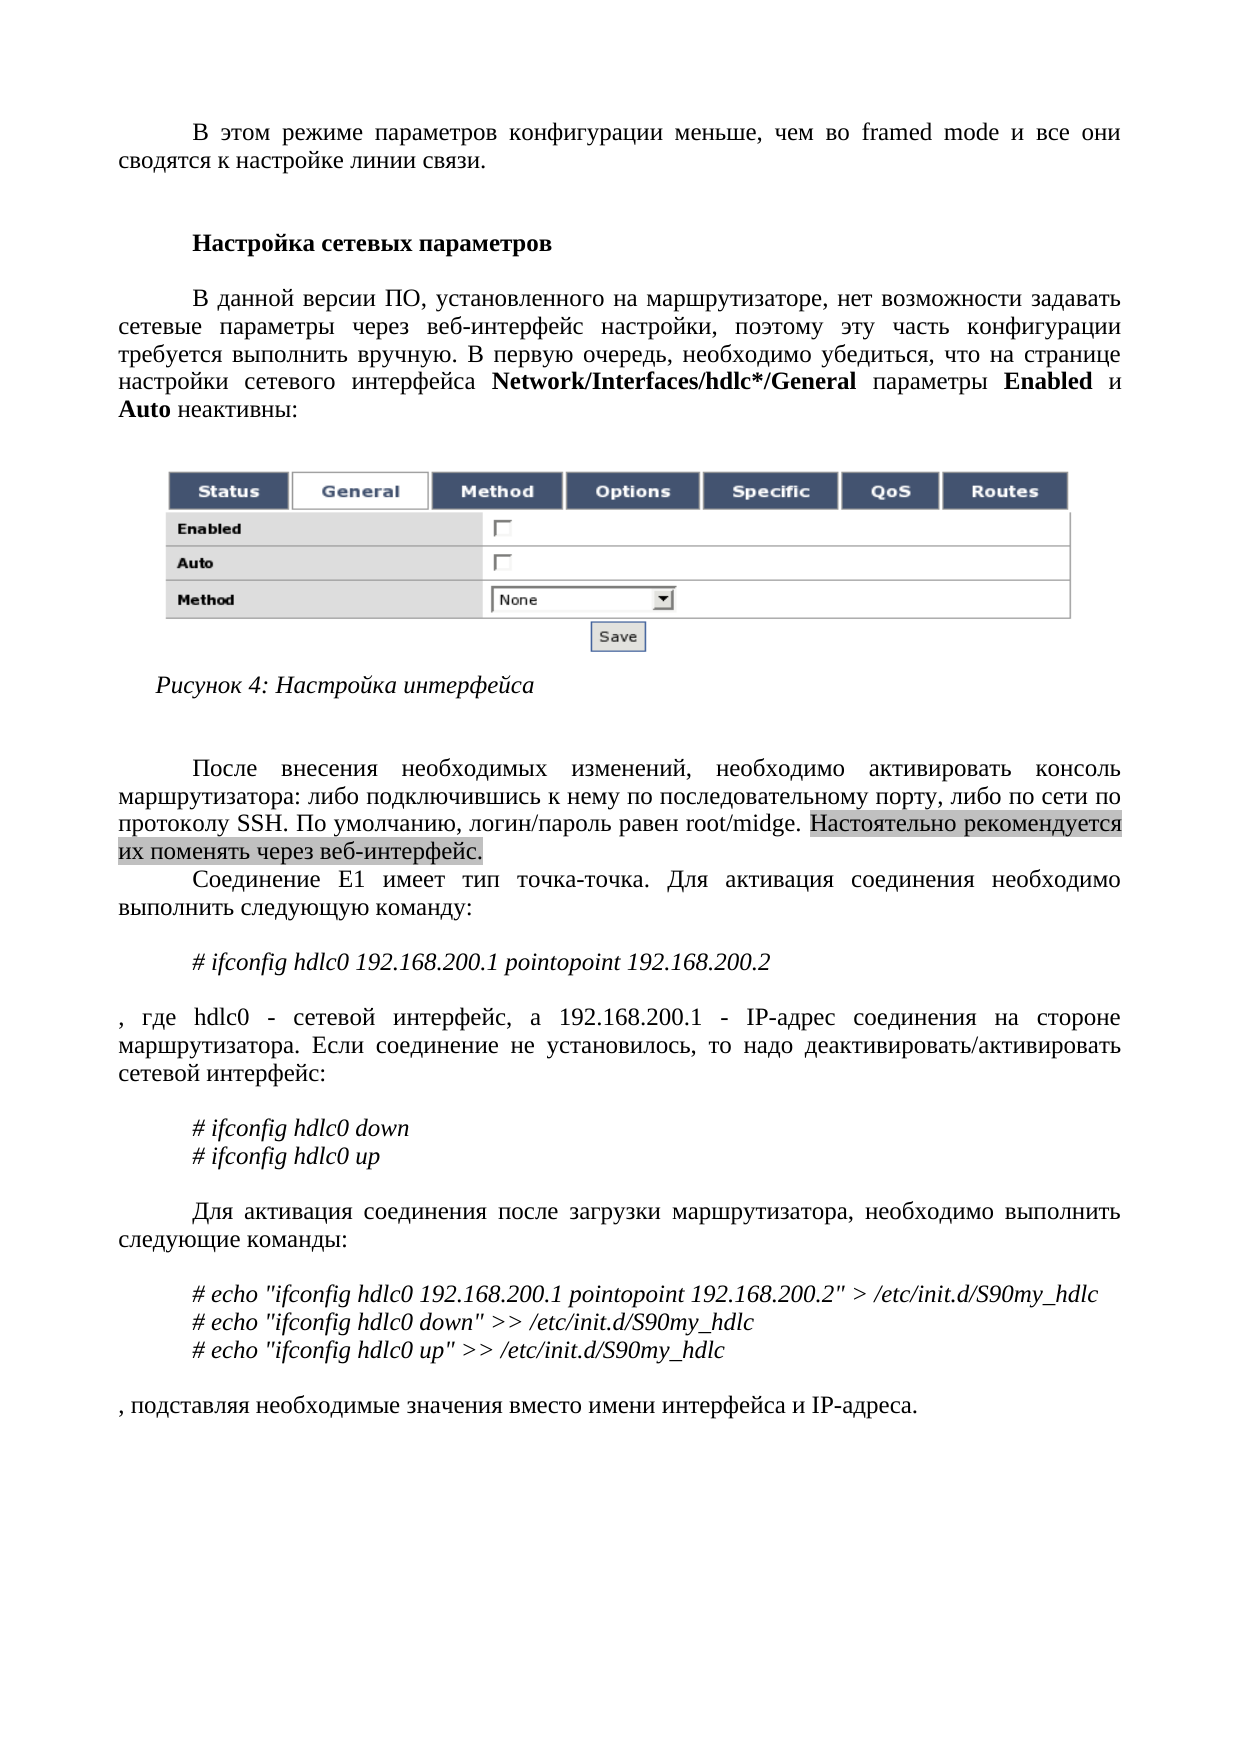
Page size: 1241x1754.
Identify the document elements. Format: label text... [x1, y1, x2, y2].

text Рисунок 4: Настройка интерфейса [155, 671, 1085, 699]
text # ifconfig hdlc0 down [118, 1114, 1122, 1142]
text # echo "ifconfig hdlc0 up" >> /etc/init.d/S90my_hdlc [118, 1336, 1122, 1364]
text В этом режиме параметров конфигурации меньше, чем во framed mode и все они сводятся к настройке линии связи. [118, 118, 1122, 173]
text В данной версии ПО, установленного на маршрутизаторе, нет возможности задавать сетевые параметры через веб-интерфейс настройки, поэтому эту часть конфигурации требуется выполнить вручную. В первую очередь, необходимо убедиться, что на странице настройки сетевого интерфейса Network/Interfaces/hdlc*/General параметры Enabled и Auto неактивны: [118, 284, 1122, 423]
text # ifconfig hdlc0 192.168.200.1 pointopoint 192.168.200.2 [118, 948, 1122, 976]
text # echo "ifconfig hdlc0 down" >> /etc/init.d/S90my_hdlc [118, 1308, 1122, 1336]
text , где hdlc0 - сетевой интерфейс, а 192.168.200.1 - IP-адрес соединения на стороне маршрутизатора. Если соединение не установилось, то надо деактивировать/активировать сетевой интерфейс: [118, 1003, 1122, 1087]
text Для активация соединения после загрузки маршрутизатора, необходимо выполнить следующие команды: [118, 1197, 1122, 1253]
text После внесения необходимых изменений, необходимо активировать консоль маршрутизатора: либо подключившись к нему по последовательному порту, либо по сети по протоколу SSH. По умолчанию, логин/пароль равен root/midge. Настоятельно рекомендуется их поменять через веб-интерфейс. [118, 754, 1122, 865]
text # ifconfig hdlc0 up [118, 1142, 1122, 1170]
text # echo "ifconfig hdlc0 192.168.200.1 pointopoint 192.168.200.2" > /etc/init.d/S90my_hdlc [118, 1281, 1122, 1308]
picture [155, 463, 1085, 671]
text Соединение Е1 имеет тип точка-точка. Для активация соединения необходимо выполнить следующую команду: [118, 865, 1122, 920]
text , подставляя необходимые значения вместо имени интерфейса и IP-адреса. [118, 1391, 1122, 1419]
text Настройка сетевых параметров [118, 229, 1122, 257]
